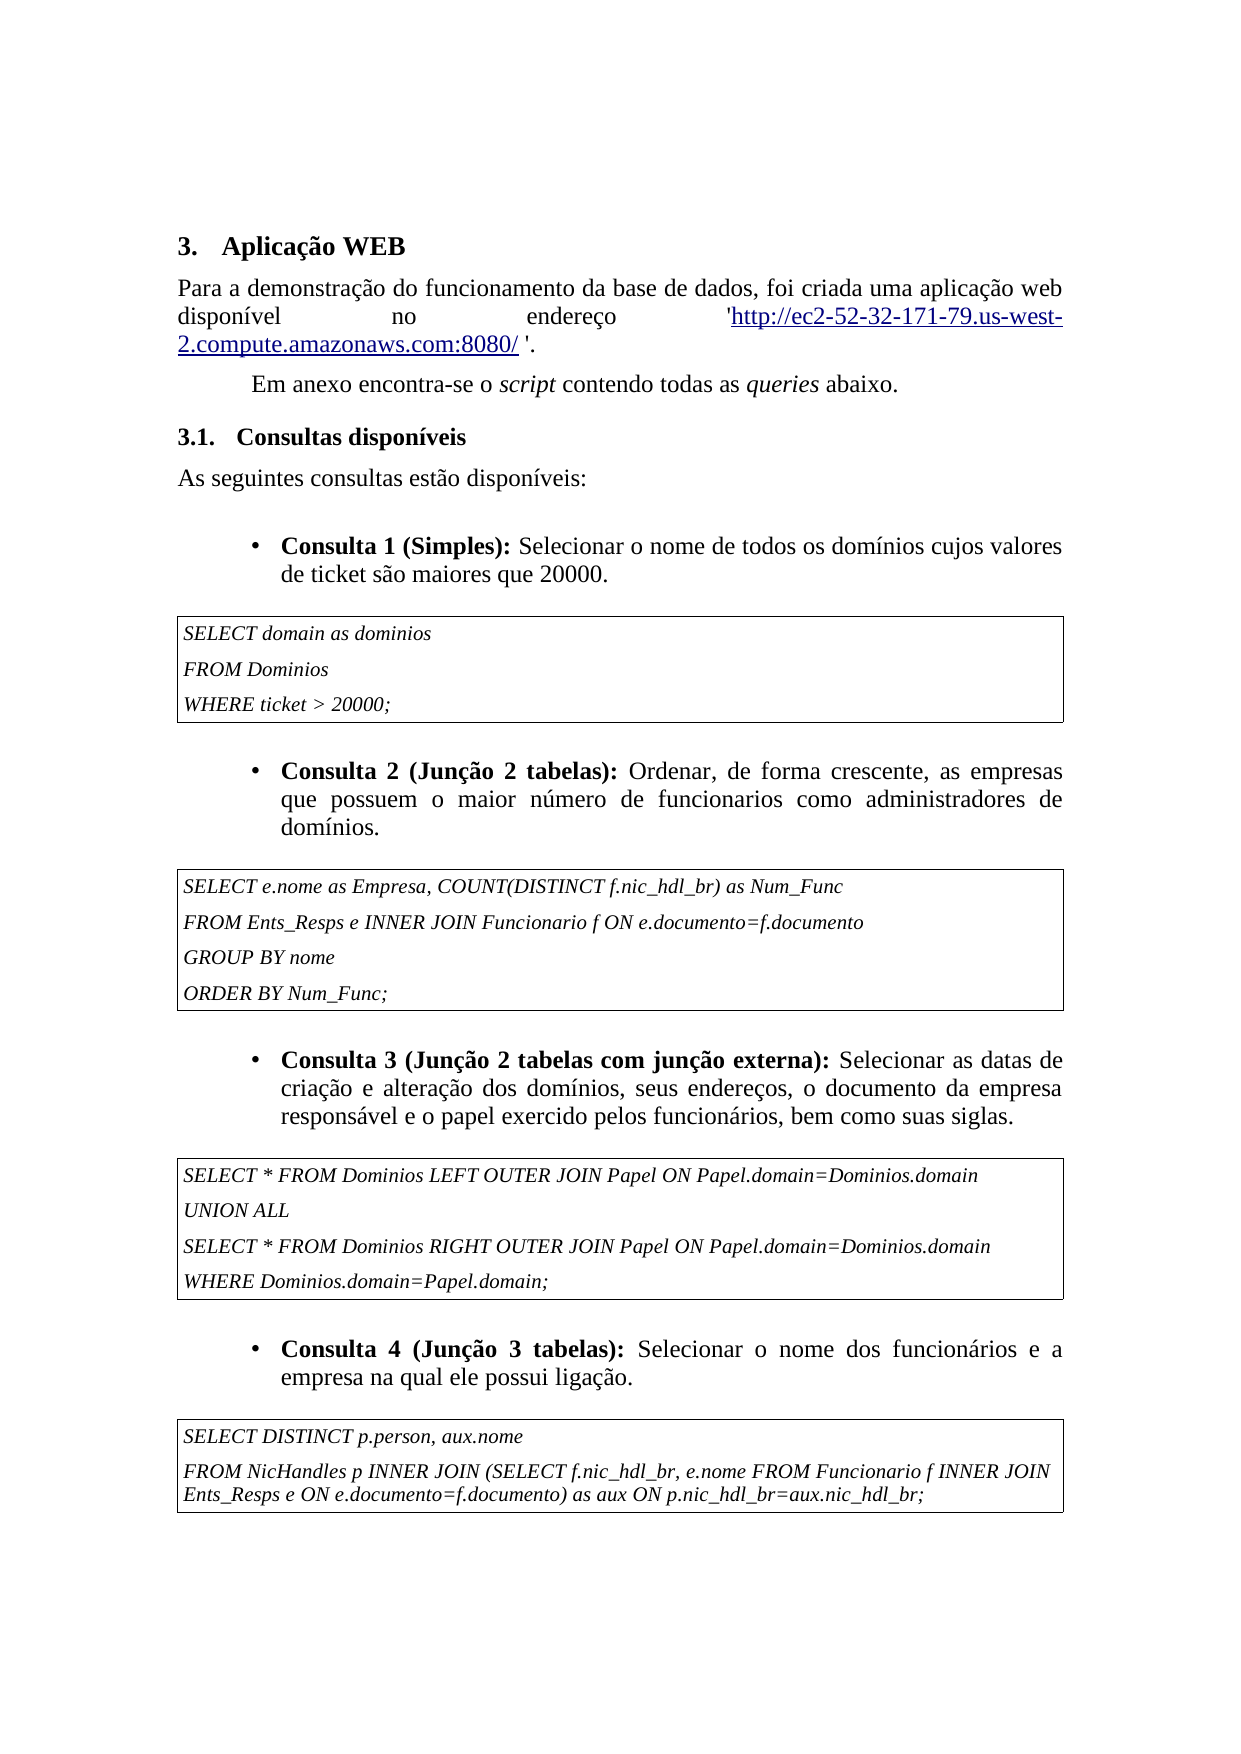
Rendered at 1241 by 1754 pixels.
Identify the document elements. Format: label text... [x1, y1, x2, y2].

title Consultas disponíveis [177, 423, 1063, 451]
table_header SELECT * FROM Dominios LEFT OUTER JOIN Papel ON Papel.domain=Dominios.domain UNION ALL SELECT * FROM Dominios RIGHT OUTER JOIN Papel ON Papel.domain=Dominios.domain WHERE Dominios.domain=Papel.domain; [178, 1159, 1063, 1299]
table_header SELECT DISTINCT p.person, aux.nome FROM NicHandles p INNER JOIN (SELECT f.nic_hdl_br, e.nome FROM Funcionario f INNER JOIN Ents_Resps e ON e.documento=f.documento) as aux ON p.nic_hdl_br=aux.nic_hdl_br; [178, 1420, 1063, 1512]
list Consulta 1 (Simples): Selecionar o nome de todos os domínios cujos valores de ticket são maiores que 20000. [251, 532, 1063, 588]
text Para a demonstração do funcionamento da base de dados, foi criada uma aplicação web disponível no endereço 'http://ec2-52-32-171-79.us-west-2.compute.amazonaws.com:8080/ '. [177, 274, 1063, 358]
list Consulta 2 (Junção 2 tabelas): Ordenar, de forma crescente, as empresas que possuem o maior número de funcionarios como administradores de domínios. [251, 757, 1063, 841]
text Em anexo encontra-se o script contendo todas as queries abaixo. [177, 370, 1063, 398]
list Consulta 3 (Junção 2 tabelas com junção externa): Selecionar as datas de criação e alteração dos domínios, seus endereços, o documento da empresa responsável e o papel exercido pelos funcionários, bem como suas siglas. [251, 1046, 1063, 1130]
text As seguintes consultas estão disponíveis: [177, 463, 1063, 492]
table_header SELECT e.nome as Empresa, COUNT(DISTINCT f.nic_hdl_br) as Num_Func FROM Ents_Resps e INNER JOIN Funcionario f ON e.documento=f.documento GROUP BY nome ORDER BY Num_Func; [178, 870, 1063, 1010]
list Consulta 4 (Junção 3 tabelas): Selecionar o nome dos funcionários e a empresa na qual ele possui ligação. [251, 1335, 1063, 1391]
table_header SELECT domain as dominios FROM Dominios WHERE ticket > 20000; [178, 617, 1063, 722]
title Aplicação WEB [177, 231, 1063, 261]
